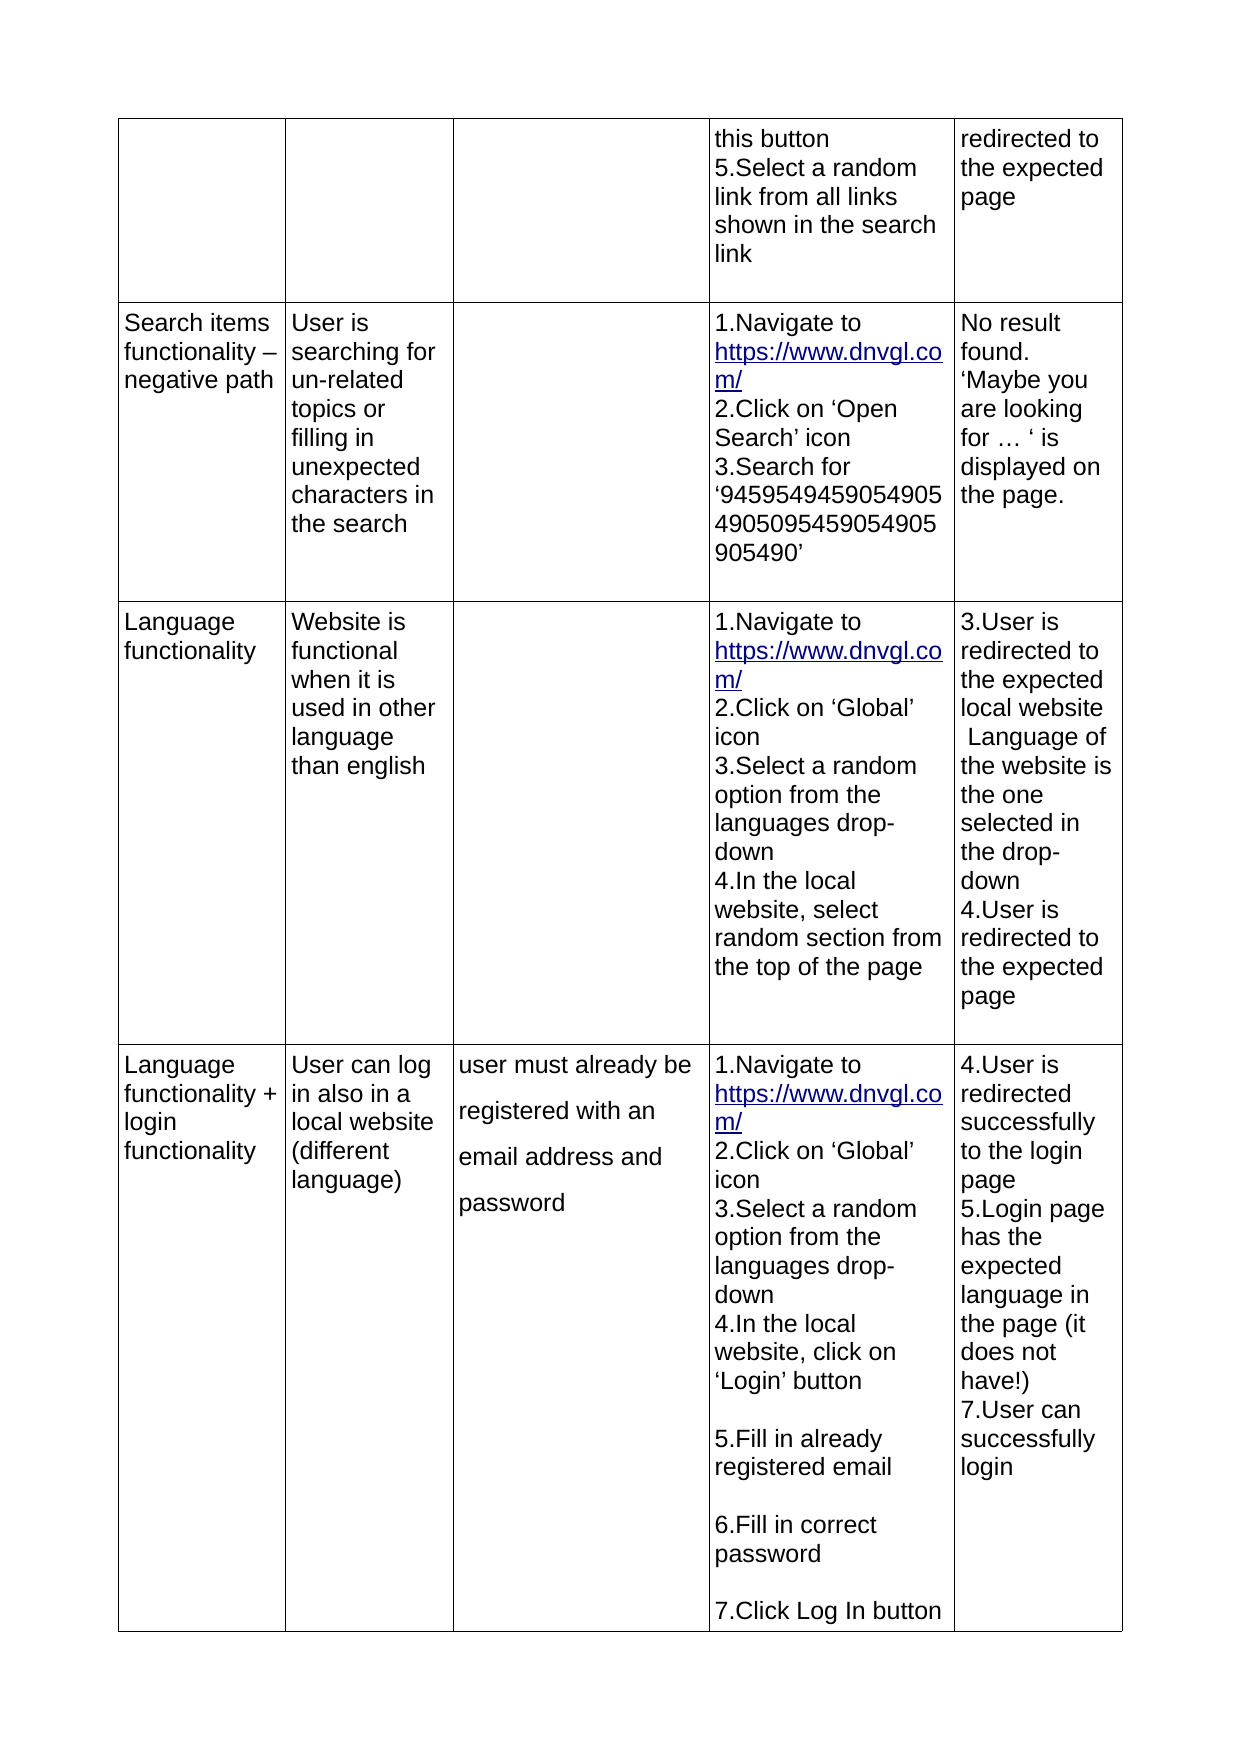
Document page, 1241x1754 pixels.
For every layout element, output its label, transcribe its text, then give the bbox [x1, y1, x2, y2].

table_cell 1.Navigate to https://www.dnvgl.com/ 2.Click on ‘Global’ icon 3.Select a random option from the languages drop-down 4.In the local website, click on ‘Login’ button 5.Fill in already registered email 6.Fill in correct password 7.Click Log In button [710, 1045, 954, 1631]
table_cell 4.User is redirected successfully to the login page 5.Login page has the expected language in the page (it does not have!) 7.User can successfully login [955, 1045, 1122, 1631]
table_cell No result found. ‘Maybe you are looking for … ‘ is displayed on the page. [955, 303, 1122, 601]
table_cell User is searching for un-related topics or filling in unexpected characters in the search [286, 303, 453, 601]
table_cell [454, 602, 709, 1044]
table_cell this button 5.Select a random link from all links shown in the search link [710, 119, 954, 302]
table_cell Website is functional when it is used in other language than english [286, 602, 453, 1044]
table_cell 3.User is redirected to the expected local website Language of the website is the one selected in the drop-down 4.User is redirected to the expected page [955, 602, 1122, 1044]
table_cell Search items functionality – negative path [119, 303, 285, 601]
table_cell [454, 119, 709, 302]
table_cell [286, 119, 453, 302]
table_cell 1.Navigate to https://www.dnvgl.com/ 2.Click on ‘Open Search’ icon 3.Search for ‘94595494590549054905095459054905905490’ [710, 303, 954, 601]
table_cell [454, 303, 709, 601]
table_cell 1.Navigate to https://www.dnvgl.com/ 2.Click on ‘Global’ icon 3.Select a random option from the languages drop-down 4.In the local website, select random section from the top of the page [710, 602, 954, 1044]
table_cell User can log in also in a local website (different language) [286, 1045, 453, 1631]
table_cell [119, 119, 285, 302]
table_cell Language functionality + login functionality [119, 1045, 285, 1631]
table_cell redirected to the expected page [955, 119, 1122, 302]
table_cell user must already be registered with an email address and password [454, 1045, 709, 1631]
table_cell Language functionality [119, 602, 285, 1044]
